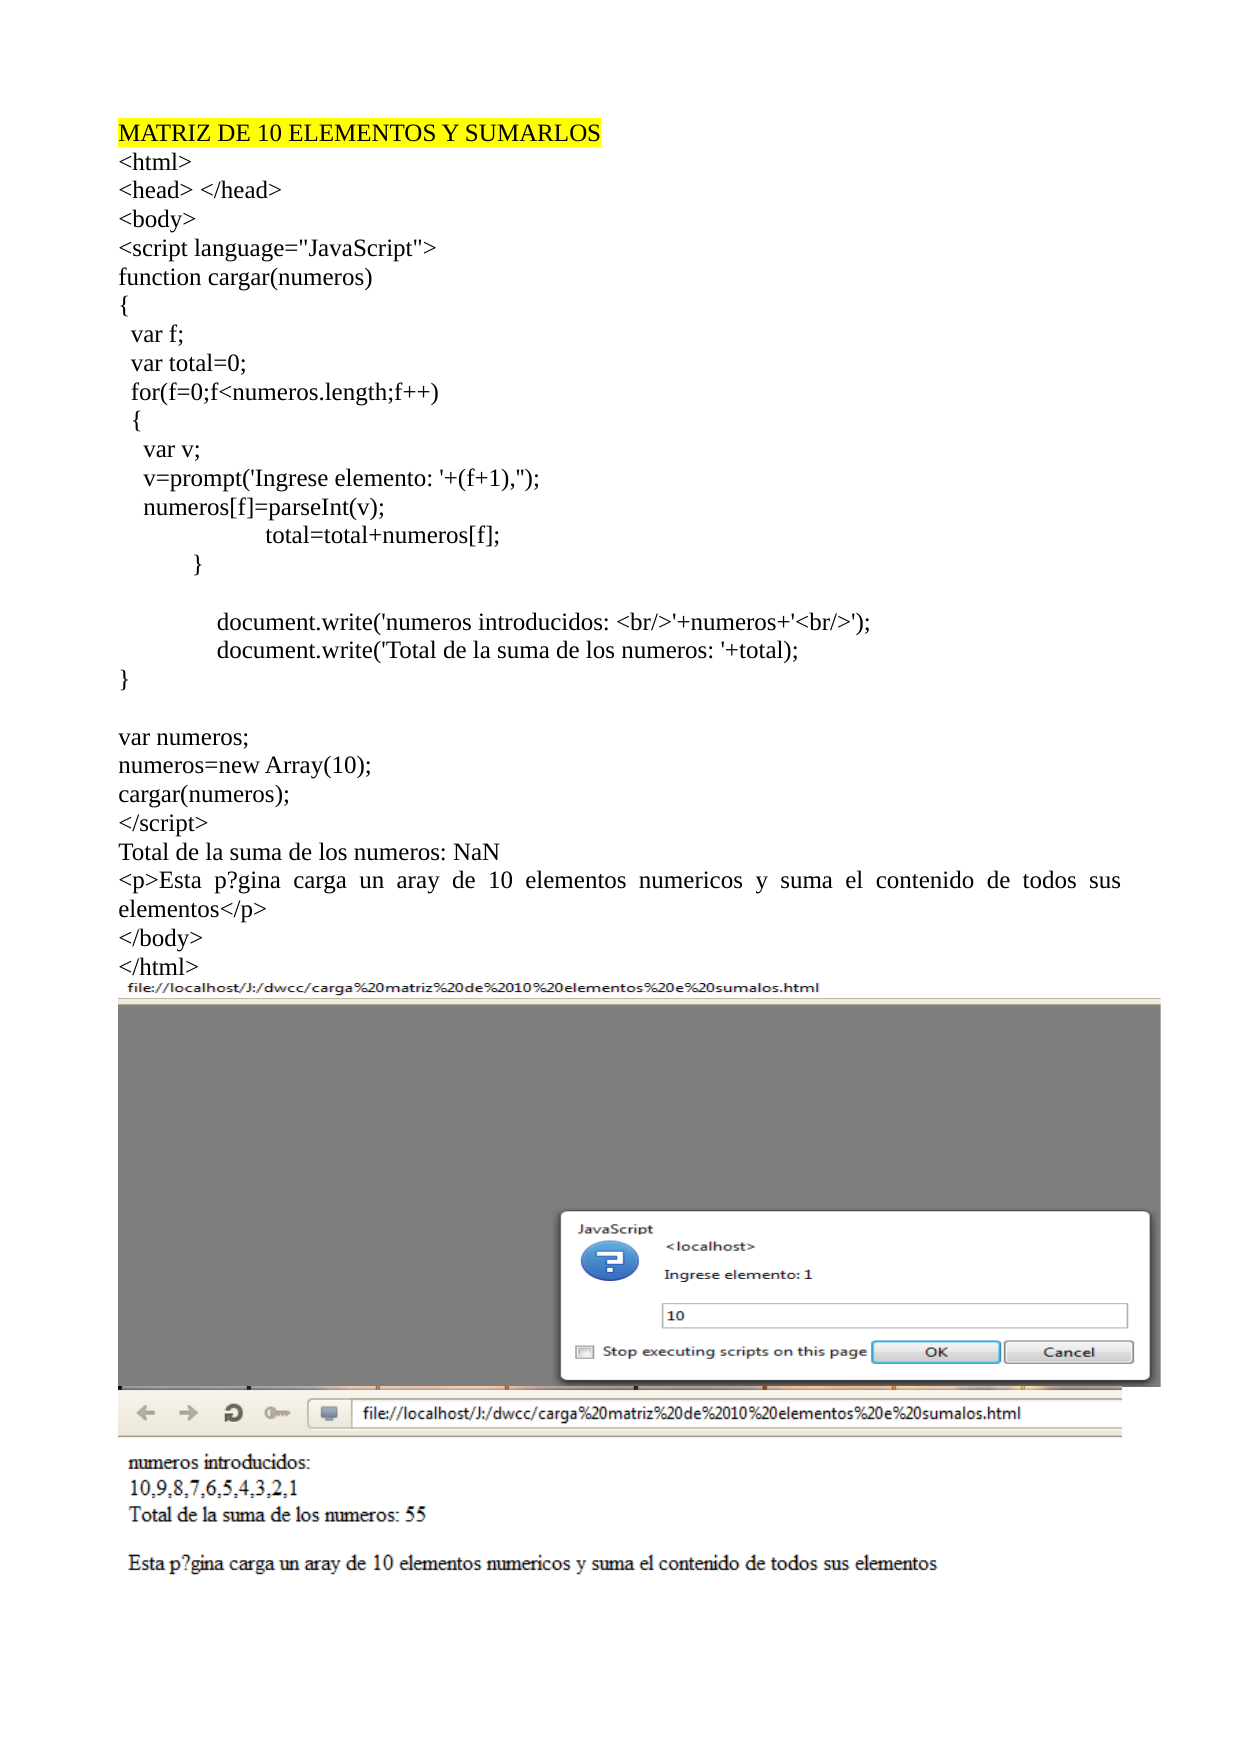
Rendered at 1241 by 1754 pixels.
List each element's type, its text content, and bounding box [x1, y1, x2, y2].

text var f; [118, 319, 1122, 348]
text for(f=0;f<numeros.length;f++) [118, 377, 1122, 406]
text total=total+numeros[f]; [118, 521, 1122, 549]
text } [118, 664, 1122, 693]
text Total de la suma de los numeros: NaN [118, 837, 1122, 866]
text numeros[f]=parseInt(v); [118, 492, 1122, 521]
text function cargar(numeros) [118, 262, 1122, 291]
text var total=0; [118, 348, 1122, 377]
text </body> [118, 923, 1122, 952]
text <body> [118, 204, 1122, 233]
text <head> </head> [118, 176, 1122, 204]
text <html> [118, 147, 1122, 176]
text var numeros; [118, 722, 1122, 751]
text document.write('Total de la suma de los numeros: '+total); [118, 636, 1122, 664]
text { [118, 291, 1122, 319]
text MATRIZ DE 10 ELEMENTOS Y SUMARLOS [118, 118, 1122, 147]
text </html> [118, 952, 1122, 980]
text cargar(numeros); [118, 779, 1122, 808]
text numeros=new Array(10); [118, 751, 1122, 779]
text <p>Esta p?gina carga un aray de 10 elementos numericos y suma el contenido de todos sus elementos</p> [118, 866, 1122, 923]
text } [118, 549, 1122, 578]
text v=prompt('Ingrese elemento: '+(f+1),''); [118, 463, 1122, 492]
text </script> [118, 808, 1122, 837]
text document.write('numeros introducidos: <br/>'+numeros+'<br/>'); [118, 607, 1122, 636]
text <script language="JavaScript"> [118, 233, 1122, 262]
text var v; [118, 434, 1122, 463]
text { [118, 406, 1122, 434]
